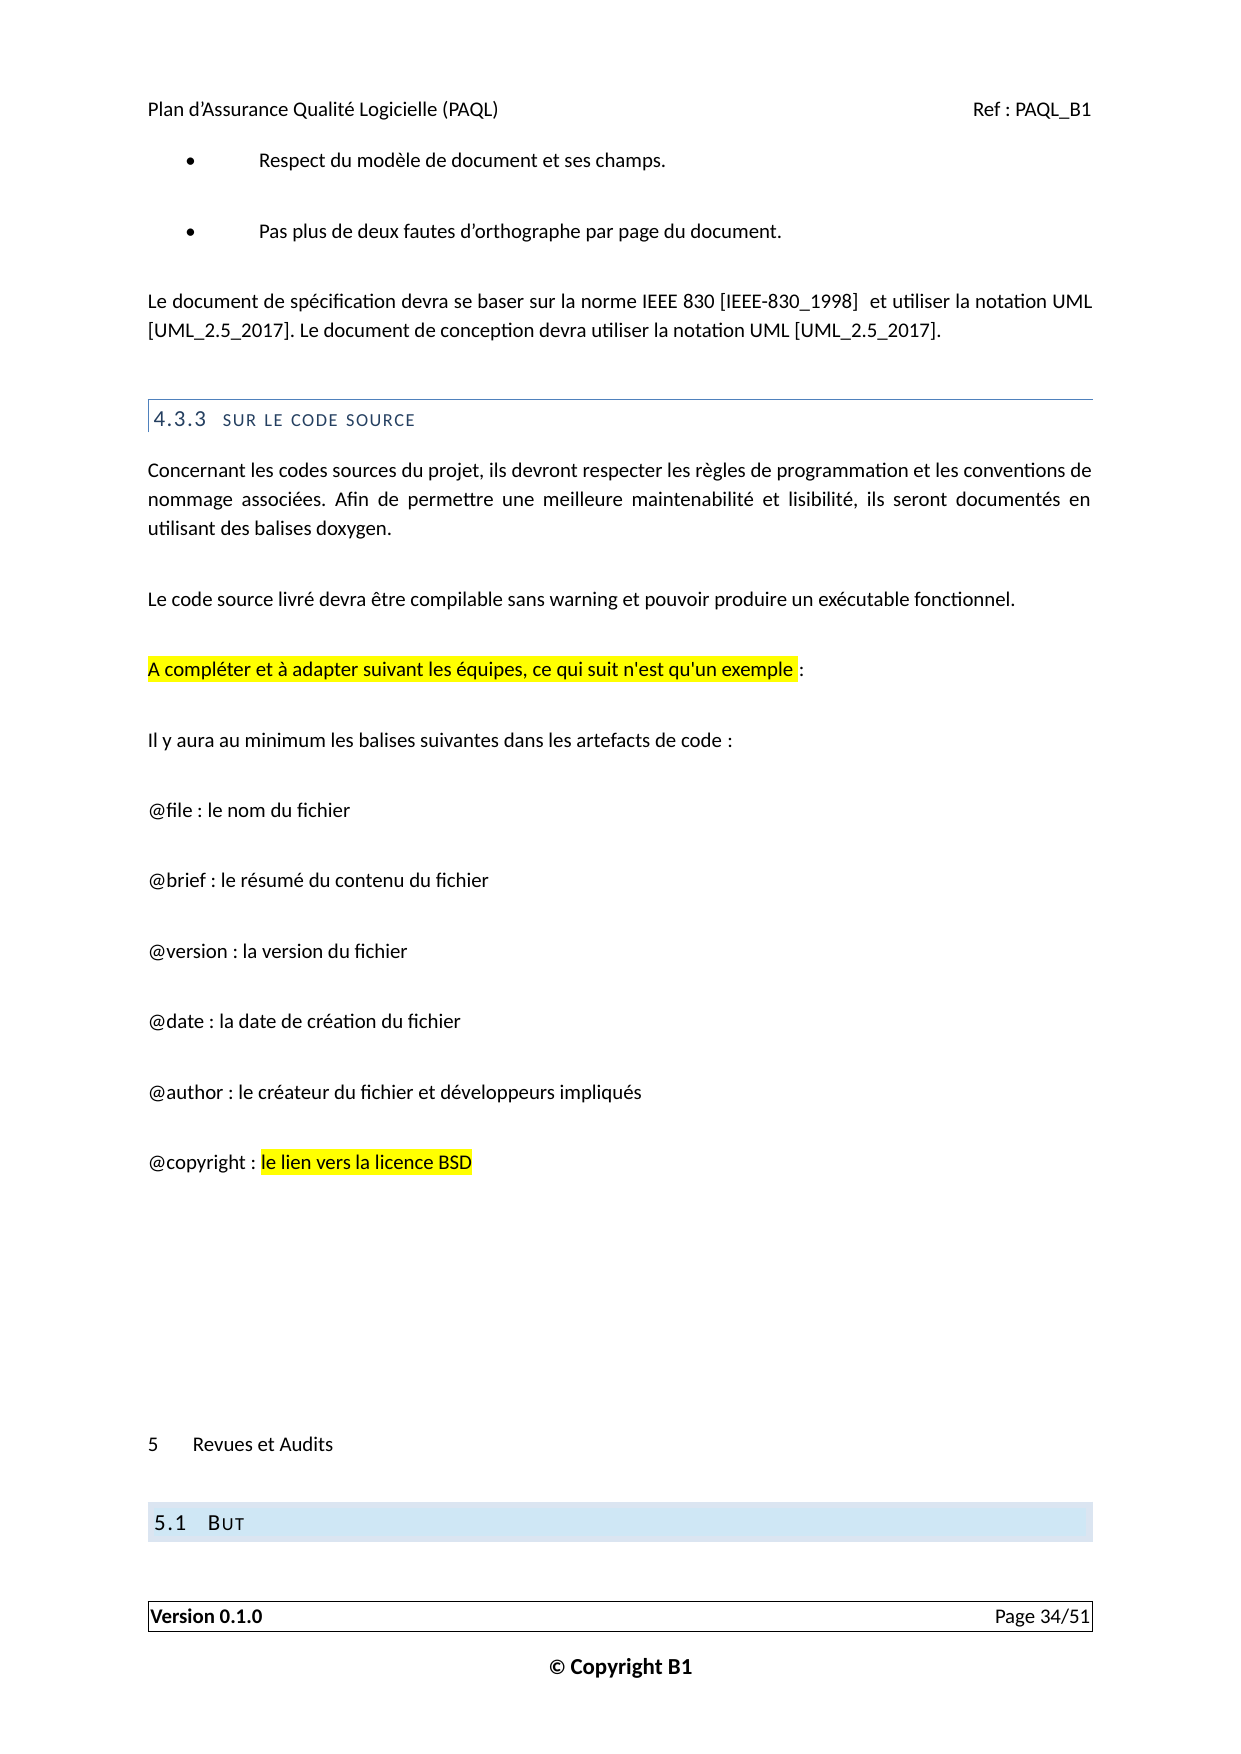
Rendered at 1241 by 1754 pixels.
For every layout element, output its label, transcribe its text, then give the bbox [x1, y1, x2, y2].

text Il y aura au minimum les balises suivantes dans les artefacts de code : [148, 727, 1093, 752]
text Le document de spécification devra se baser sur la norme IEEE 830 [IEEE-830_1998] et utiliser la notation UML [UML_2.5_2017]. Le document de conception devra utiliser la notation UML [UML_2.5_2017]. [148, 288, 1093, 343]
text Concernant les codes sources du projet, ils devront respecter les règles de programmation et les conventions de nommage associées. Afin de permettre une meilleure maintenabilité et lisibilité, ils seront documentés en utilisant des balises doxygen. [148, 457, 1093, 541]
list But [154, 1508, 1086, 1536]
text @file : le nom du fichier [148, 797, 1093, 823]
text @date : la date de création du fichier [148, 1008, 1093, 1034]
text A compléter et à adapter suivant les équipes, ce qui suit n'est qu'un exemple : [148, 656, 1093, 682]
text @copyright : le lien vers la licence BSD [148, 1149, 1093, 1175]
text @brief : le résumé du contenu du fichier [148, 868, 1093, 893]
list Revues et Audits [148, 1431, 1093, 1456]
text @author : le créateur du fichier et développeurs impliqués [148, 1079, 1093, 1104]
list sur le code source [149, 400, 1093, 432]
text @version : la version du fichier [148, 938, 1093, 963]
text Le code source livré devra être compilable sans warning et pouvoir produire un exécutable fonctionnel. [148, 586, 1093, 611]
list Pas plus de deux fautes d’orthographe par page du document. [185, 218, 1093, 243]
list Respect du modèle de document et ses champs. [185, 148, 1093, 173]
